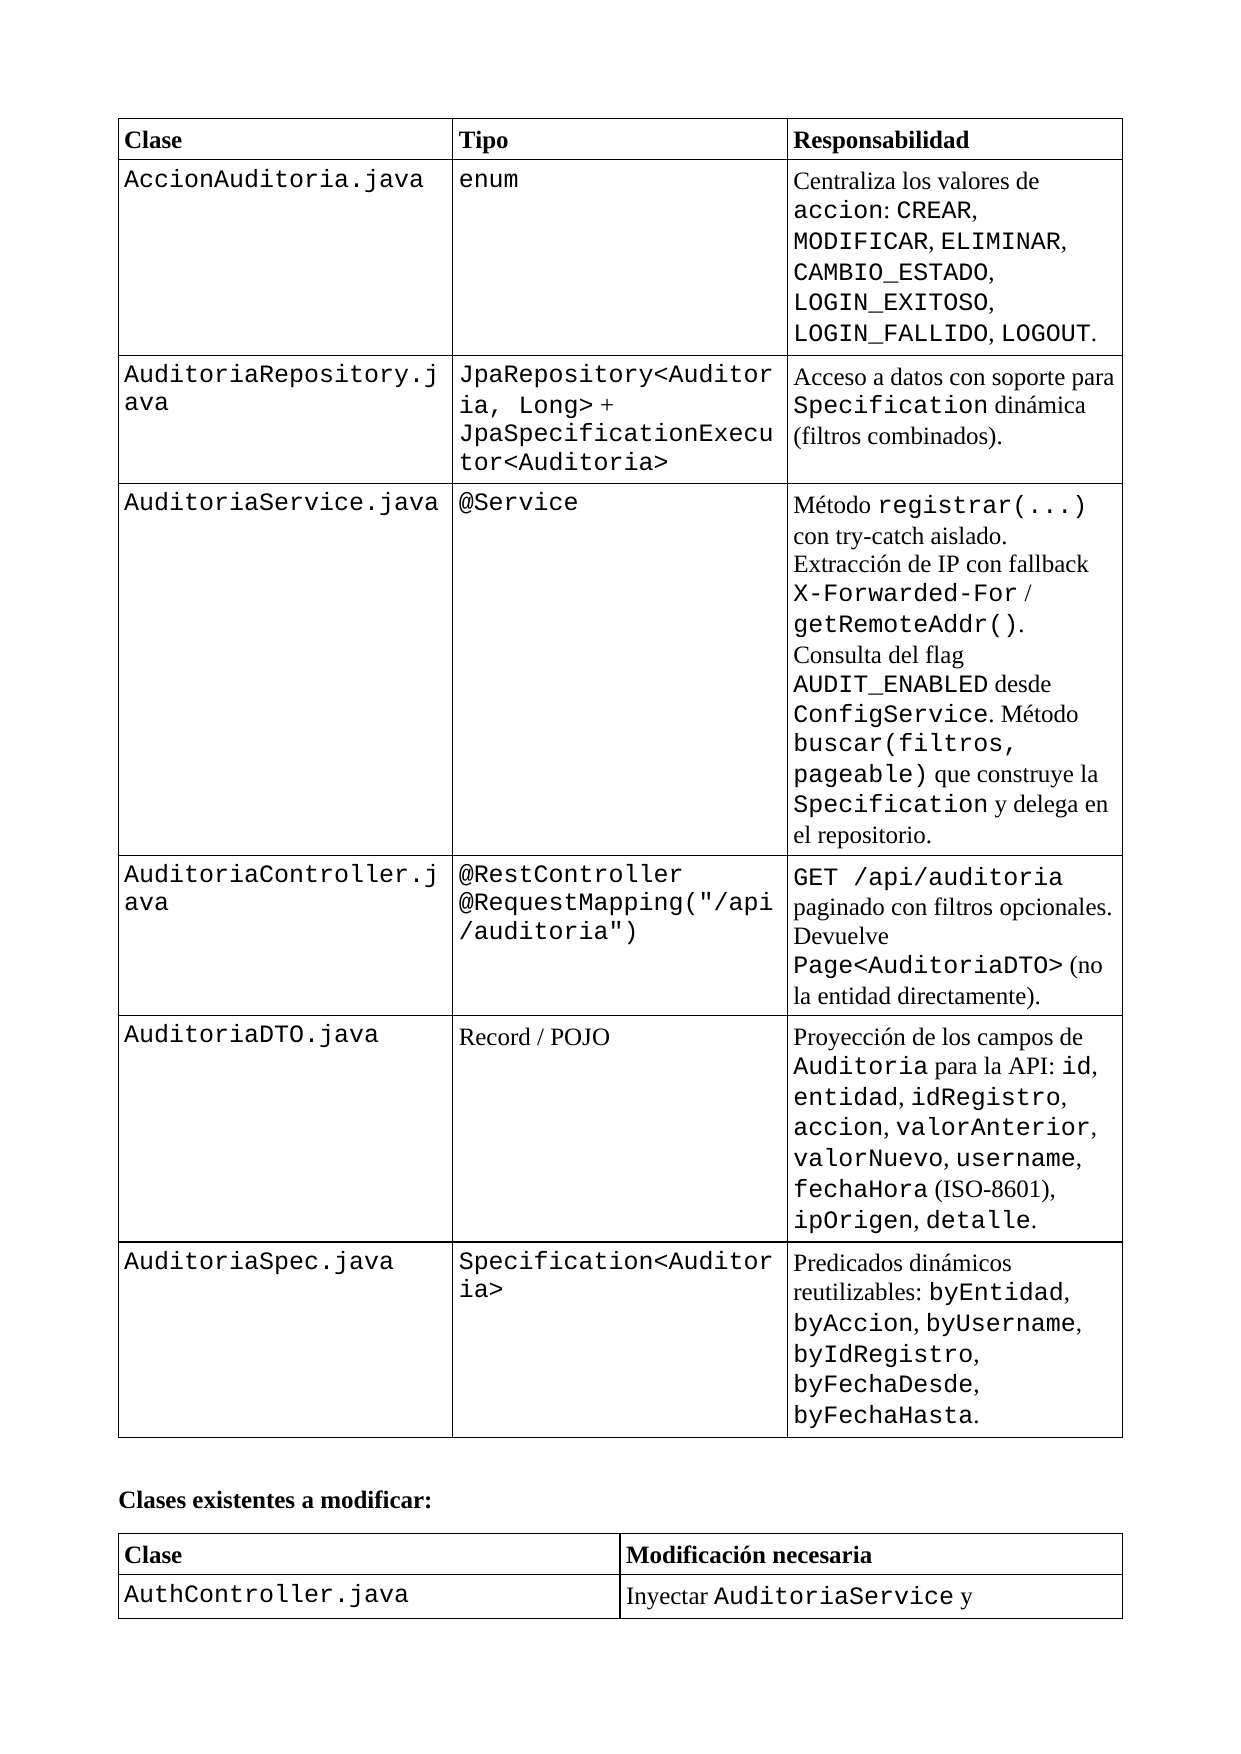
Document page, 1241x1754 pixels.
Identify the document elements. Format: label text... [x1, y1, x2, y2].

table_header Tipo [453, 119, 787, 159]
table_cell AuditoriaRepository.java [119, 356, 452, 483]
table_cell Specification<Auditoria> [453, 1243, 787, 1437]
table_cell JpaRepository<Auditoria, Long> + JpaSpecificationExecutor<Auditoria> [453, 356, 787, 483]
table_cell Inyectar AuditoriaService y [621, 1575, 1122, 1618]
table_cell GET /api/auditoria paginado con filtros opcionales. Devuelve Page<AuditoriaDTO> (no la entidad directamente). [788, 856, 1122, 1015]
table_cell Método registrar(...) con try-catch aislado. Extracción de IP con fallback X-Forwarded-For / getRemoteAddr(). Consulta del flag AUDIT_ENABLED desde ConfigService. Método buscar(filtros, pageable) que construye la Specification y delega en el repositorio. [788, 484, 1122, 855]
table_cell AuditoriaService.java [119, 484, 452, 855]
table_cell Proyección de los campos de Auditoria para la API: id, entidad, idRegistro, accion, valorAnterior, valorNuevo, username, fechaHora (ISO-8601), ipOrigen, detalle. [788, 1016, 1122, 1241]
table_cell AuditoriaSpec.java [119, 1243, 452, 1437]
table_cell Record / POJO [453, 1016, 787, 1241]
table_cell AccionAuditoria.java [119, 160, 452, 355]
table_header Clase [119, 119, 452, 159]
table_cell Centraliza los valores de accion: CREAR, MODIFICAR, ELIMINAR, CAMBIO_ESTADO, LOGIN_EXITOSO, LOGIN_FALLIDO, LOGOUT. [788, 160, 1122, 355]
table_header Modificación necesaria [621, 1534, 1122, 1574]
table_cell enum [453, 160, 787, 355]
table_cell Acceso a datos con soporte para Specification dinámica (filtros combinados). [788, 356, 1122, 483]
text Clases existentes a modificar: [118, 1486, 1122, 1514]
table_cell AuditoriaDTO.java [119, 1016, 452, 1241]
table_cell AuthController.java [119, 1575, 619, 1618]
table_cell @RestController @RequestMapping("/api/auditoria") [453, 856, 787, 1015]
table_header Responsabilidad [788, 119, 1122, 159]
table_header Clase [119, 1534, 619, 1574]
table_cell @Service [453, 484, 787, 855]
table_cell AuditoriaController.java [119, 856, 452, 1015]
table_cell Predicados dinámicos reutilizables: byEntidad, byAccion, byUsername, byIdRegistro, byFechaDesde, byFechaHasta. [788, 1243, 1122, 1437]
